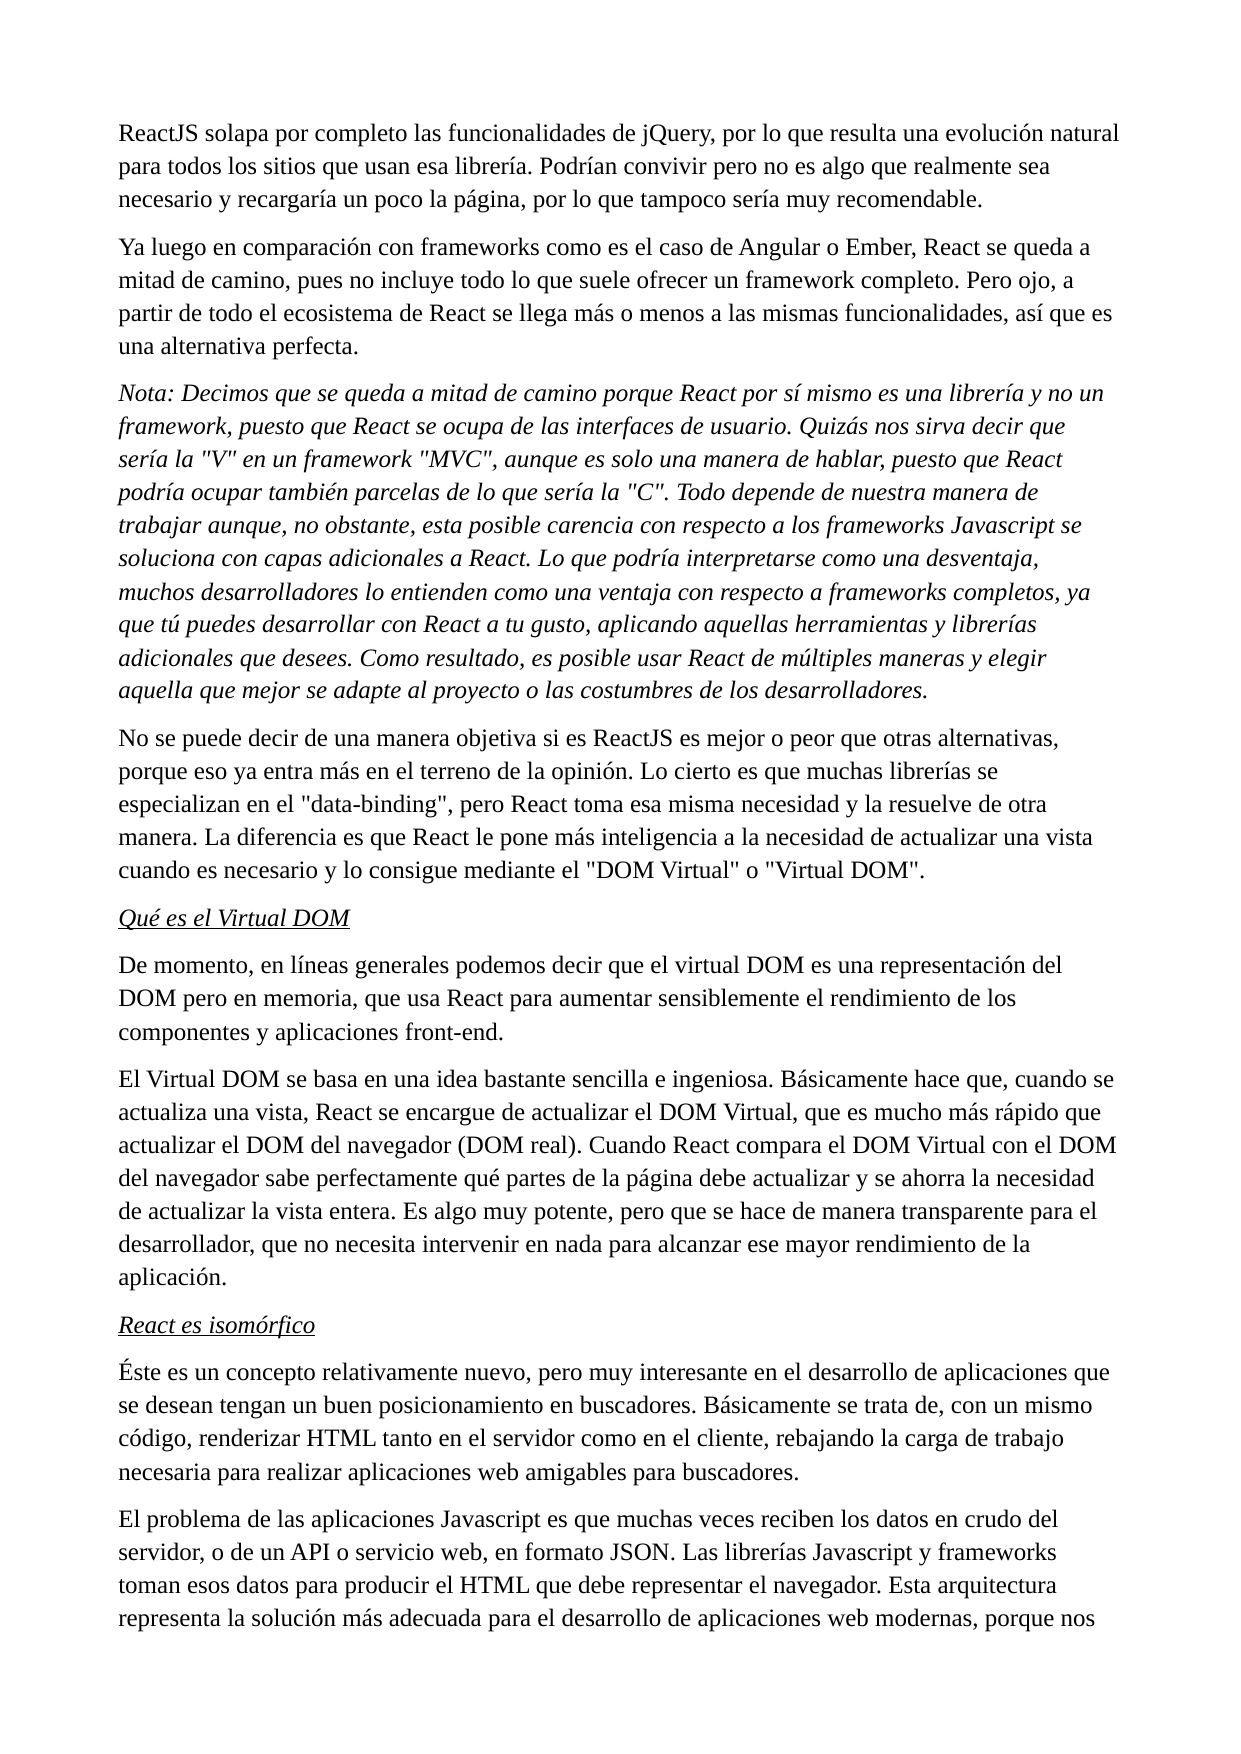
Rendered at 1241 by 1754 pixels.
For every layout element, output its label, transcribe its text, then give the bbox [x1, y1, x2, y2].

text React es isomórfico [118, 1310, 1122, 1339]
text De momento, en líneas generales podemos decir que el virtual DOM es una representación del DOM pero en memoria, que usa React para aumentar sensiblemente el rendimiento de los componentes y aplicaciones front-end. [118, 951, 1122, 1045]
text El problema de las aplicaciones Javascript es que muchas veces reciben los datos en crudo del servidor, o de un API o servicio web, en formato JSON. Las librerías Javascript y frameworks toman esos datos para producir el HTML que debe representar el navegador. Esta arquitectura representa la solución más adecuada para el desarrollo de aplicaciones web modernas, porque nos [118, 1504, 1122, 1632]
text Nota: Decimos que se queda a mitad de camino porque React por sí mismo es una librería y no un framework, puesto que React se ocupa de las interfaces de usuario. Quizás nos sirva decir que sería la "V" en un framework "MVC", aunque es solo una manera de hablar, puesto que React podría ocupar también parcelas de lo que sería la "C". Todo depende de nuestra manera de trabajar aunque, no obstante, esta posible carencia con respecto a los frameworks Javascript se soluciona con capas adicionales a React. Lo que podría interpretarse como una desventaja, muchos desarrolladores lo entienden como una ventaja con respecto a frameworks completos, ya que tú puedes desarrollar con React a tu gusto, aplicando aquellas herramientas y librerías adicionales que desees. Como resultado, es posible usar React de múltiples maneras y elegir aquella que mejor se adapte al proyecto o las costumbres de los desarrolladores. [118, 378, 1122, 704]
text Ya luego en comparación con frameworks como es el caso de Angular o Ember, React se queda a mitad de camino, pues no incluye todo lo que suele ofrecer un framework completo. Pero ojo, a partir de todo el ecosistema de React se llega más o menos a las mismas funcionalidades, así que es una alternativa perfecta. [118, 232, 1122, 359]
text ReactJS solapa por completo las funcionalidades de jQuery, por lo que resulta una evolución natural para todos los sitios que usan esa librería. Podrían convivir pero no es algo que realmente sea necesario y recargaría un poco la página, por lo que tampoco sería muy recomendable. [118, 118, 1122, 213]
text No se puede decir de una manera objetiva si es ReactJS es mejor o peor que otras alternativas, porque eso ya entra más en el terreno de la opinión. Lo cierto es que muchas librerías se especializan en el "data-binding", pero React toma esa misma necesidad y la resuelve de otra manera. La diferencia es que React le pone más inteligencia a la necesidad de actualizar una vista cuando es necesario y lo consigue mediante el "DOM Virtual" o "Virtual DOM". [118, 723, 1122, 884]
text El Virtual DOM se basa en una idea bastante sencilla e ingeniosa. Básicamente hace que, cuando se actualiza una vista, React se encargue de actualizar el DOM Virtual, que es mucho más rápido que actualizar el DOM del navegador (DOM real). Cuando React compara el DOM Virtual con el DOM del navegador sabe perfectamente qué partes de la página debe actualizar y se ahorra la necesidad de actualizar la vista entera. Es algo muy potente, pero que se hace de manera transparente para el desarrollador, que no necesita intervenir en nada para alcanzar ese mayor rendimiento de la aplicación. [118, 1064, 1122, 1291]
text Éste es un concepto relativamente nuevo, pero muy interesante en el desarrollo de aplicaciones que se desean tengan un buen posicionamiento en buscadores. Básicamente se trata de, con un mismo código, renderizar HTML tanto en el servidor como en el cliente, rebajando la carga de trabajo necesaria para realizar aplicaciones web amigables para buscadores. [118, 1357, 1122, 1485]
text Qué es el Virtual DOM [118, 903, 1122, 932]
